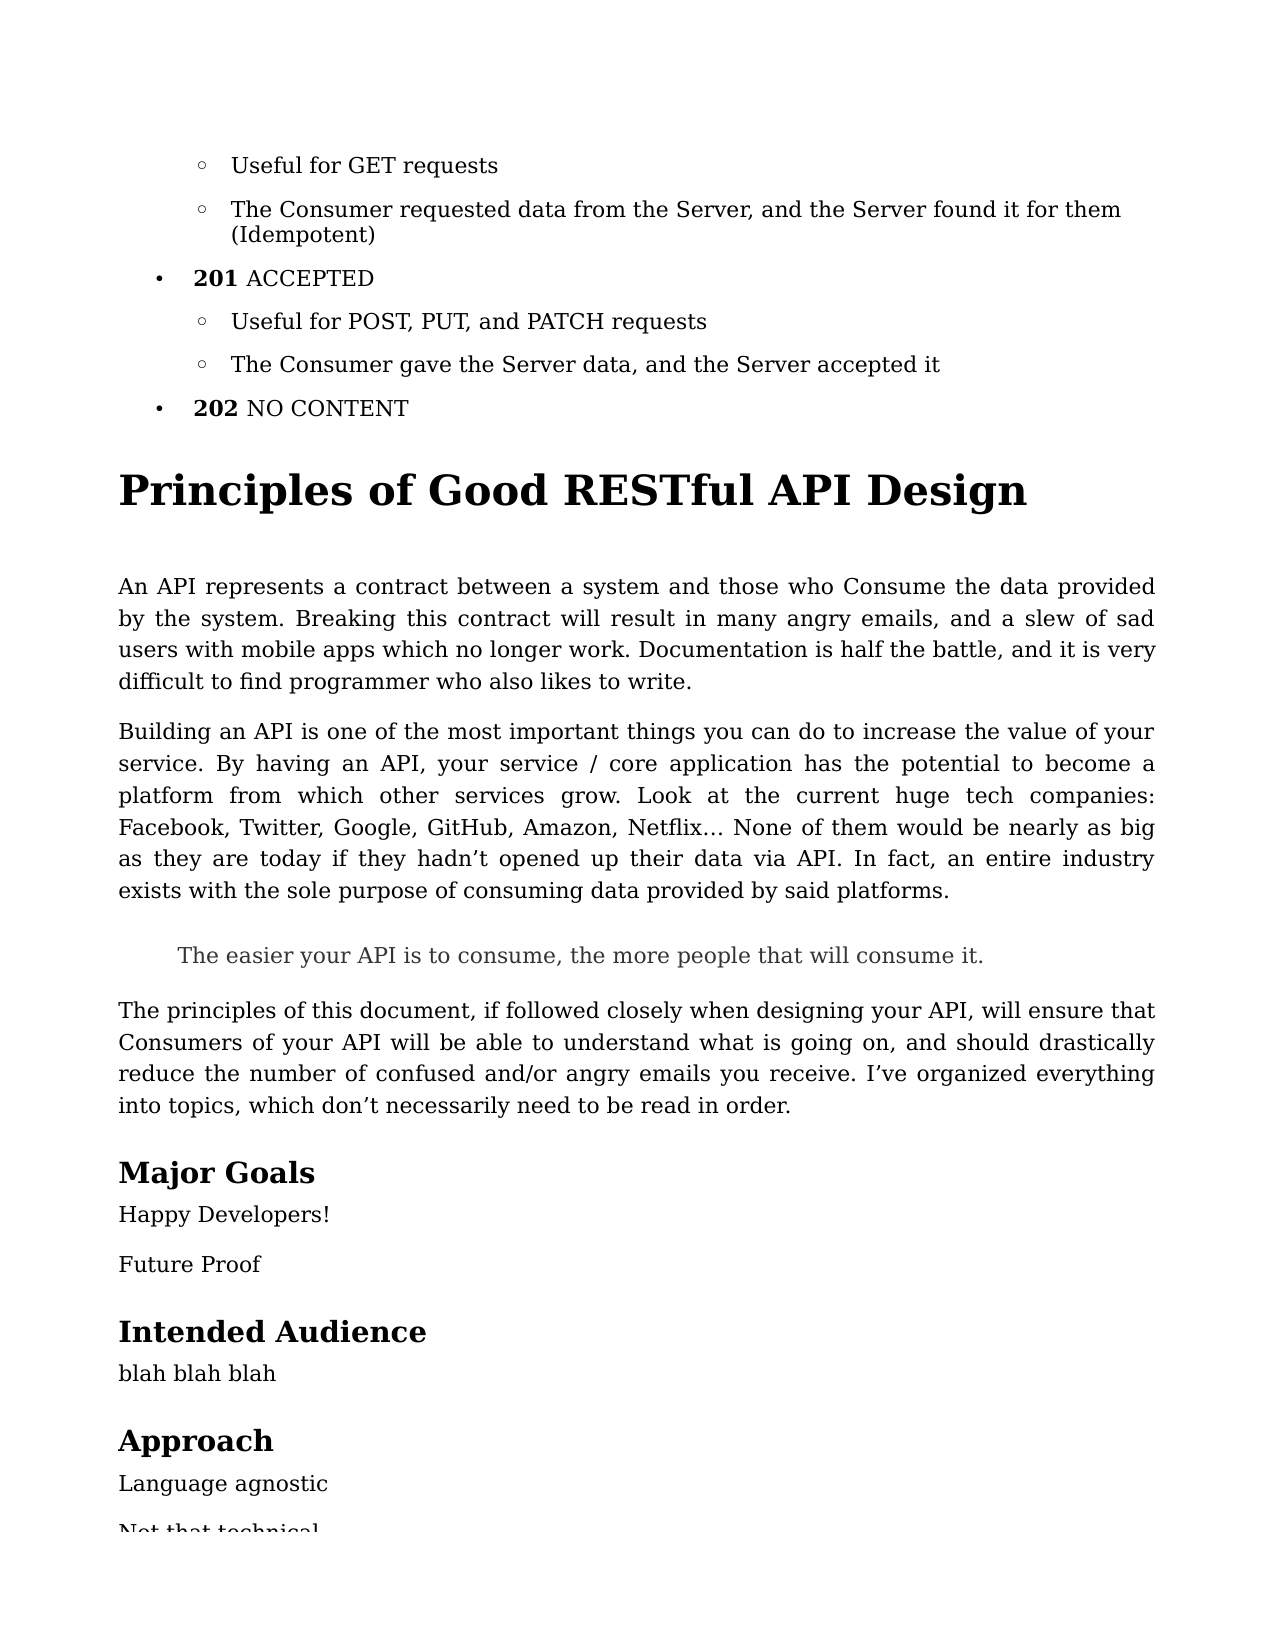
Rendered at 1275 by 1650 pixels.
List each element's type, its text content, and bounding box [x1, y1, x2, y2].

list Useful for GET requests [193, 153, 1157, 179]
list The Consumer gave the Server data, and the Server accepted it [193, 352, 1157, 378]
list The Consumer requested data from the Server, and the Server found it for them (Idempotent) [193, 197, 1157, 248]
list 202 NO CONTENT [156, 395, 1157, 421]
list 201 ACCEPTED [156, 266, 1157, 291]
list Useful for POST, PUT, and PATCH requests [193, 309, 1157, 334]
